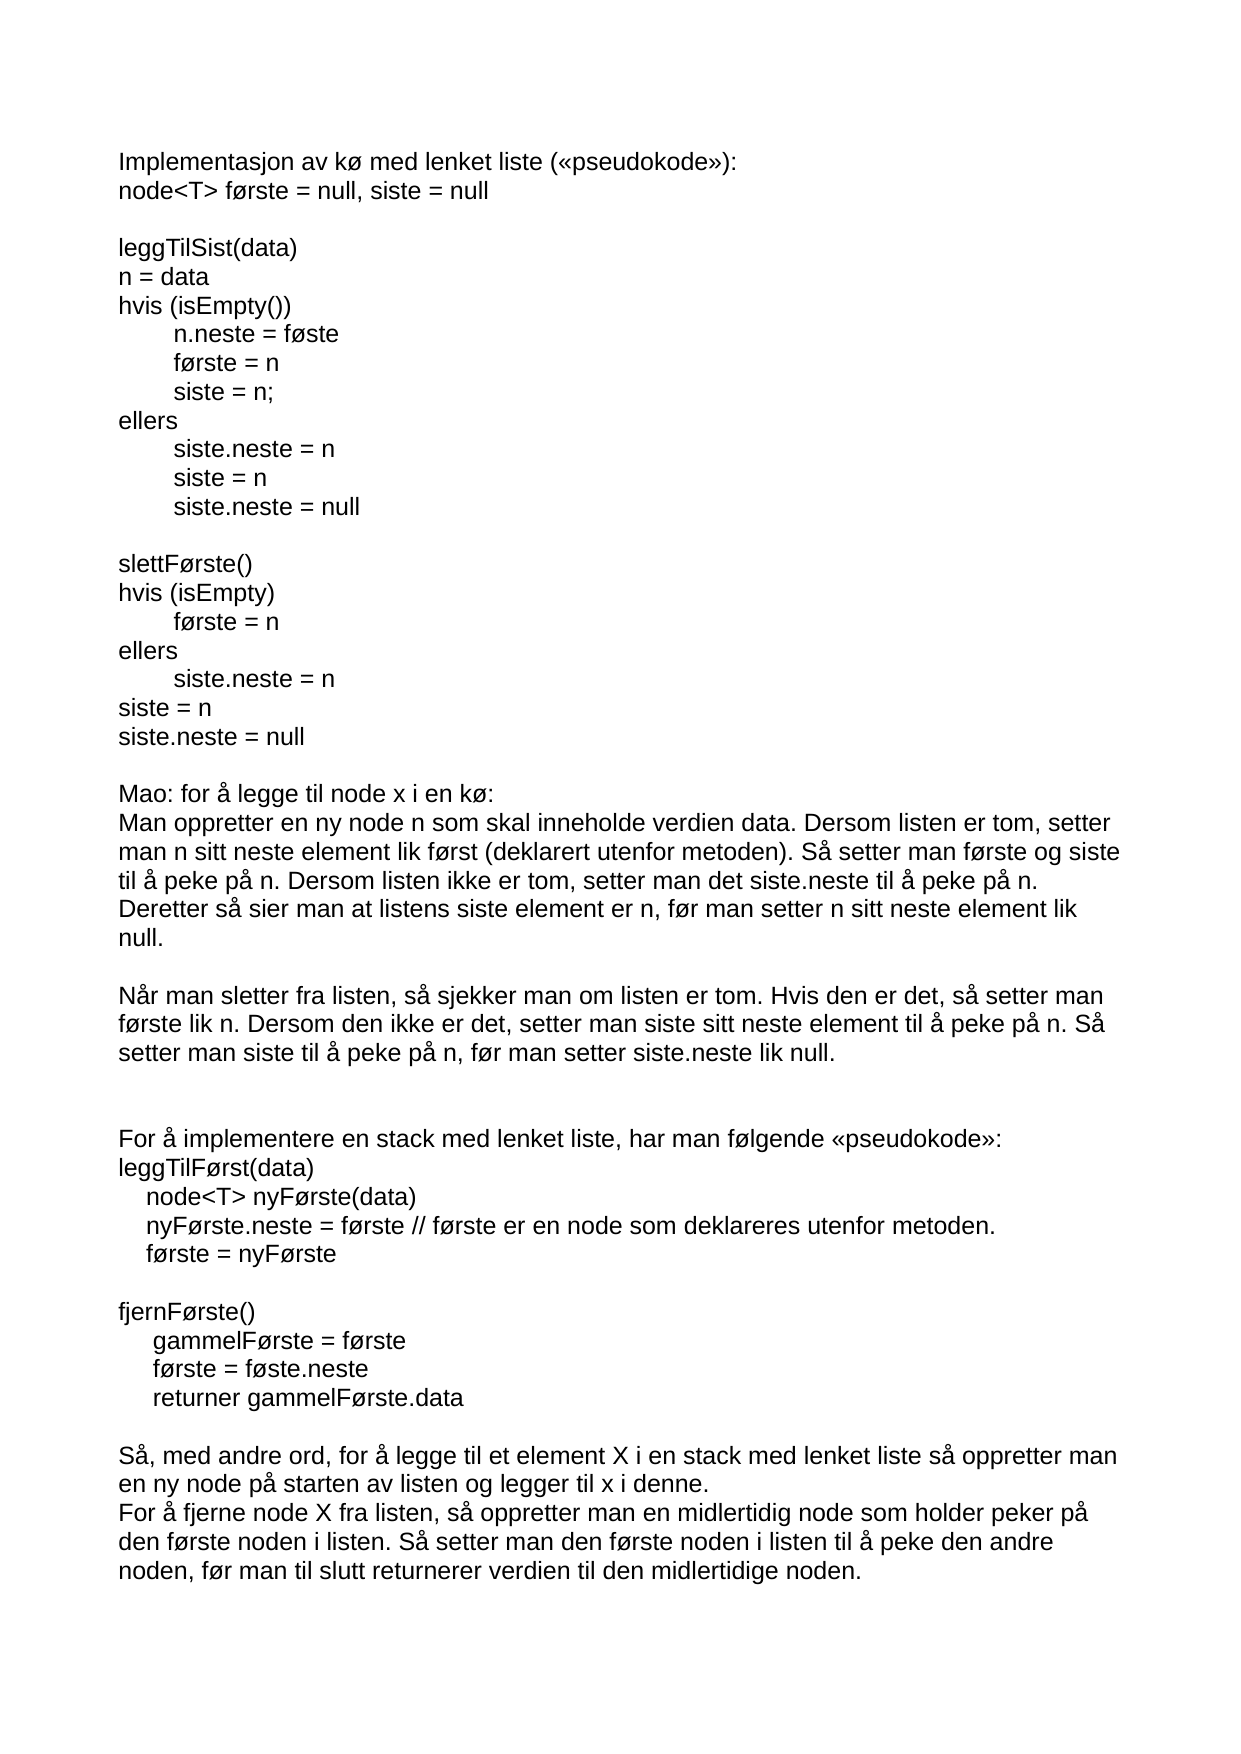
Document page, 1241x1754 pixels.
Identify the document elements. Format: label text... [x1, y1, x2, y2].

text Mao: for å legge til node x i en kø: [118, 779, 1122, 808]
text siste = n [118, 463, 1122, 492]
text node<T> nyFørste(data) [118, 1182, 1122, 1211]
text siste.neste = n [118, 434, 1122, 463]
text fjernFørste() [118, 1297, 1122, 1326]
text første = n [118, 607, 1122, 636]
text returner gammelFørste.data [118, 1383, 1122, 1412]
text n = data [118, 262, 1122, 291]
text For å fjerne node X fra listen, så oppretter man en midlertidig node som holder peker på den første noden i listen. Så setter man den første noden i listen til å peke den andre noden, før man til slutt returnerer verdien til den midlertidige noden. [118, 1498, 1122, 1584]
text siste.neste = null [118, 492, 1122, 521]
text første = føste.neste [118, 1354, 1122, 1383]
text ellers [118, 406, 1122, 434]
text hvis (isEmpty()) [118, 291, 1122, 319]
text første = nyFørste [118, 1239, 1122, 1268]
text slettFørste() [118, 549, 1122, 578]
text Implementasjon av kø med lenket liste («pseudokode»): [118, 147, 1122, 176]
text Så, med andre ord, for å legge til et element X i en stack med lenket liste så oppretter man en ny node på starten av listen og legger til x i denne. [118, 1441, 1122, 1498]
text nyFørste.neste = første // første er en node som deklareres utenfor metoden. [118, 1211, 1122, 1239]
text siste = n; [118, 377, 1122, 406]
text Man oppretter en ny node n som skal inneholde verdien data. Dersom listen er tom, setter man n sitt neste element lik først (deklarert utenfor metoden). Så setter man første og siste til å peke på n. Dersom listen ikke er tom, setter man det siste.neste til å peke på n. Deretter så sier man at listens siste element er n, før man setter n sitt neste element lik null. [118, 808, 1122, 952]
text leggTilSist(data) [118, 233, 1122, 262]
text siste.neste = n [118, 664, 1122, 693]
text Når man sletter fra listen, så sjekker man om listen er tom. Hvis den er det, så setter man første lik n. Dersom den ikke er det, setter man siste sitt neste element til å peke på n. Så setter man siste til å peke på n, før man setter siste.neste lik null. [118, 981, 1122, 1067]
text hvis (isEmpty) [118, 578, 1122, 607]
text leggTilFørst(data) [118, 1153, 1122, 1182]
text For å implementere en stack med lenket liste, har man følgende «pseudokode»: [118, 1124, 1122, 1153]
text første = n [118, 348, 1122, 377]
text siste = n [118, 693, 1122, 722]
text siste.neste = null [118, 722, 1122, 751]
text ellers [118, 636, 1122, 664]
text node<T> første = null, siste = null [118, 176, 1122, 204]
text gammelFørste = første [118, 1326, 1122, 1354]
text n.neste = føste [118, 319, 1122, 348]
